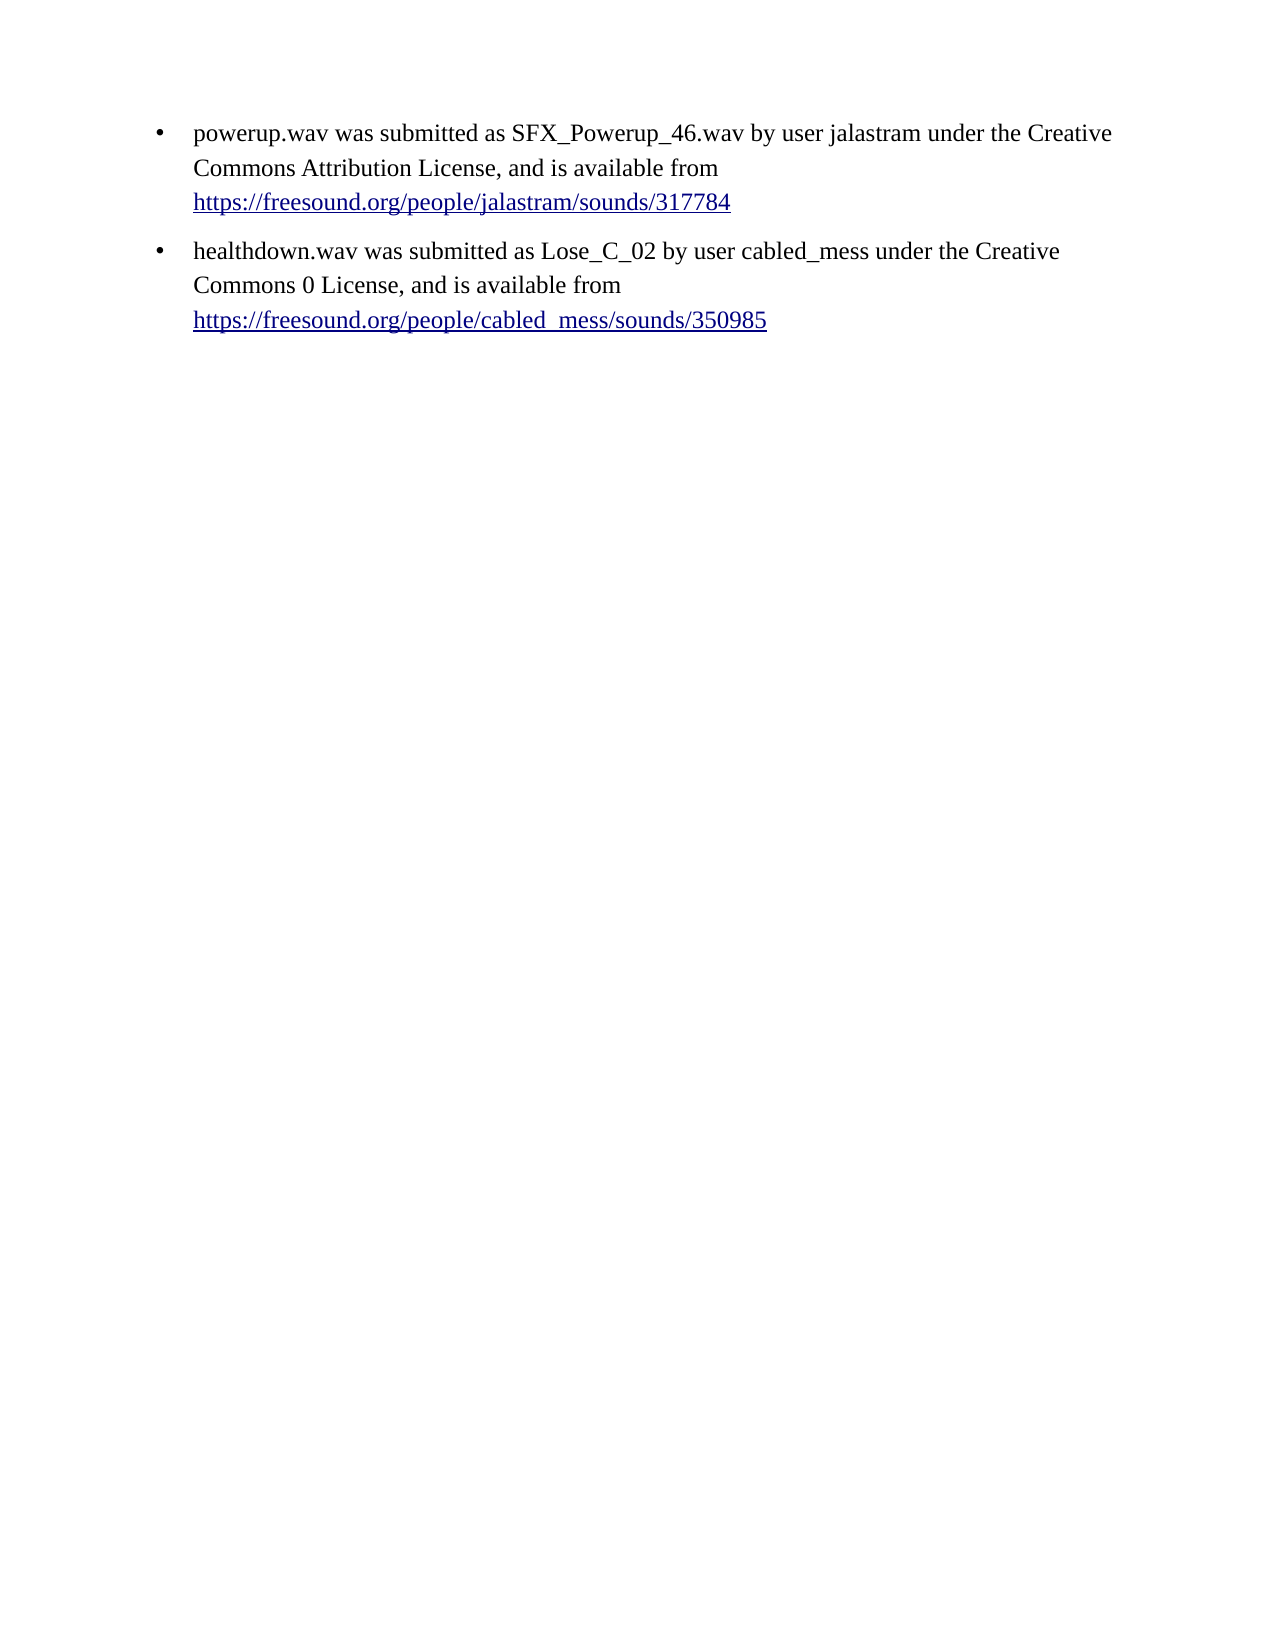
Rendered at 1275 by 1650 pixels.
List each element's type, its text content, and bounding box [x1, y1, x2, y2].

list powerup.wav was submitted as SFX_Powerup_46.wav by user jalastram under the Creative Commons Attribution License, and is available from https://freesound.org/people/jalastram/sounds/317784 [156, 118, 1157, 216]
list healthdown.wav was submitted as Lose_C_02 by user cabled_mess under the Creative Commons 0 License, and is available from https://freesound.org/people/cabled_mess/sounds/350985 [156, 236, 1157, 334]
